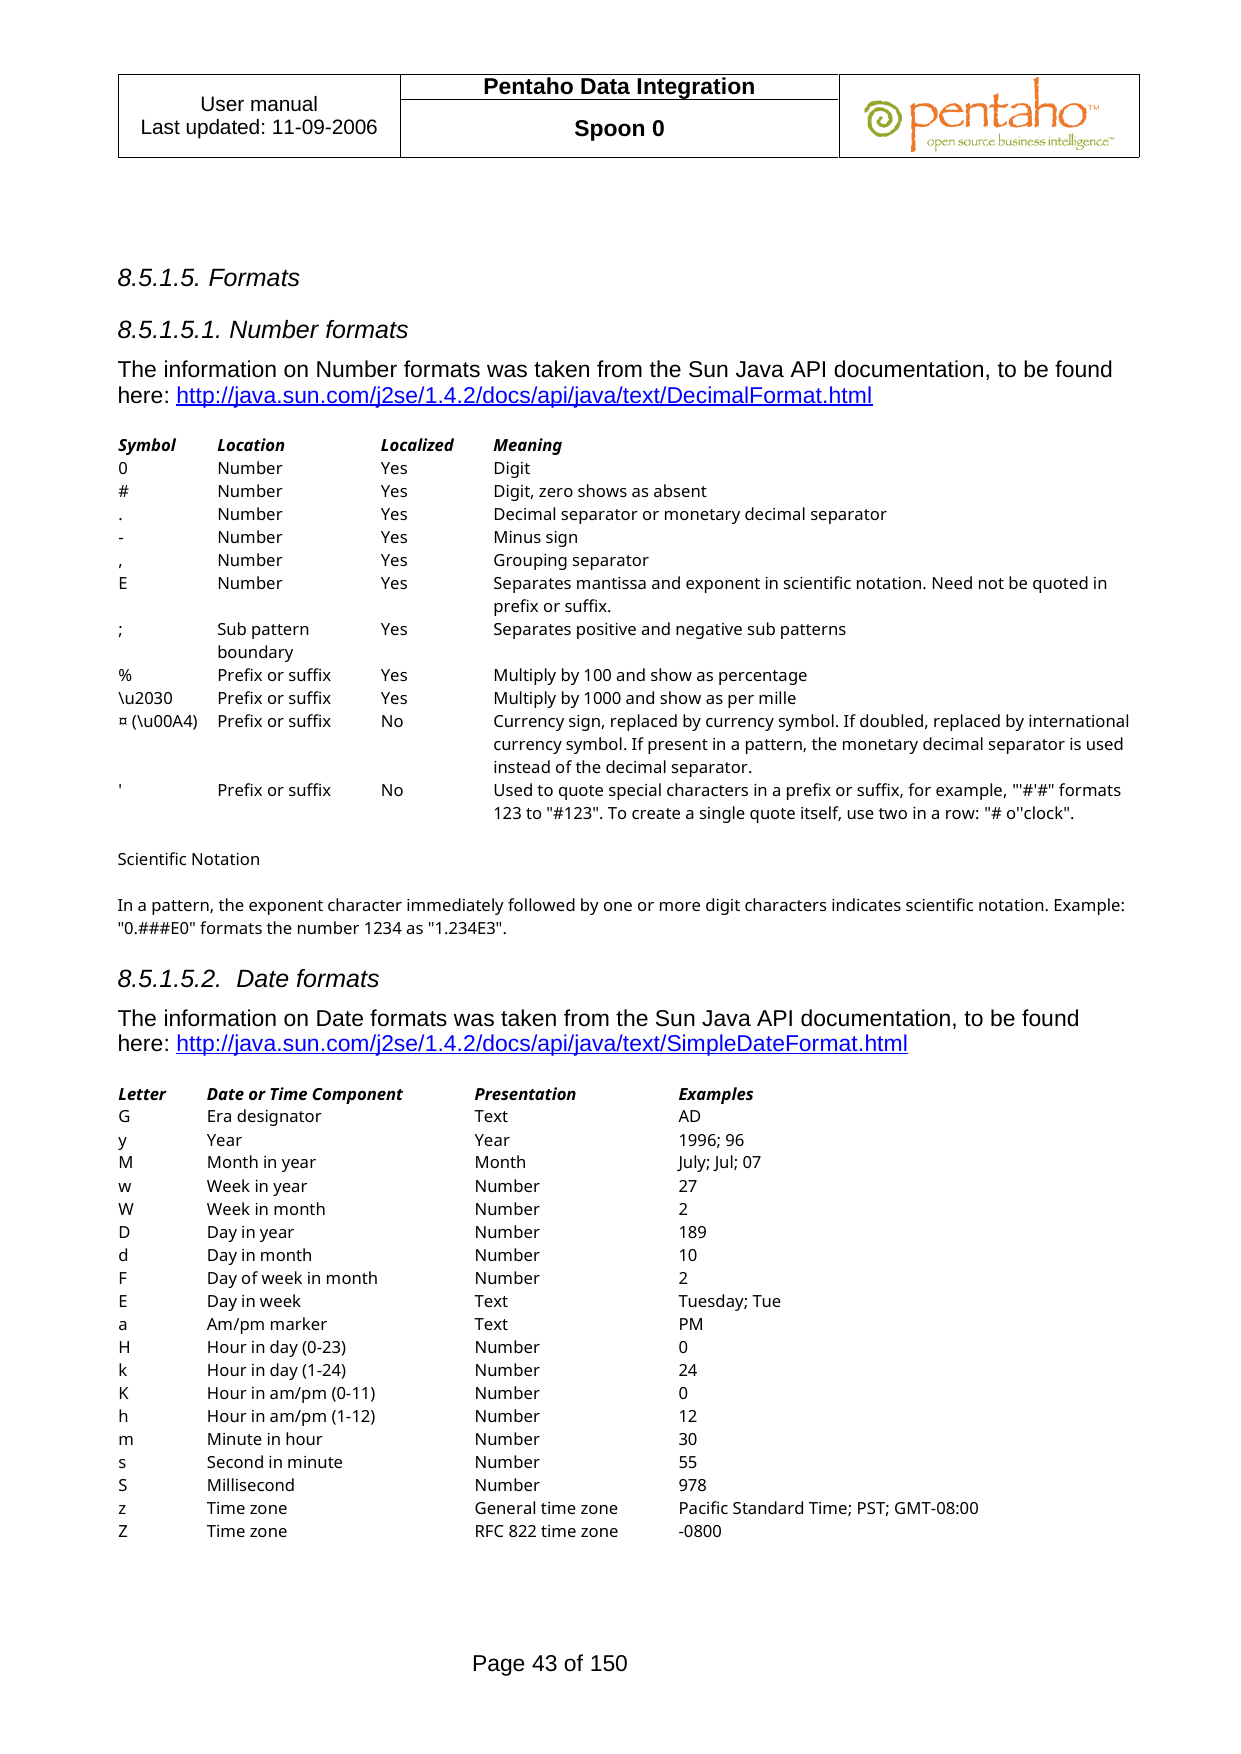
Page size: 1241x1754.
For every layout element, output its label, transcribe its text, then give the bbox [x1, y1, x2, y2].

table_cell Yes [381, 664, 493, 687]
table_cell PM [678, 1312, 1082, 1335]
table_cell D [118, 1220, 207, 1243]
text Scientific Notation [117, 848, 1137, 871]
table_cell Number [217, 549, 381, 571]
table_cell w [118, 1174, 207, 1197]
table_cell Minute in hour [207, 1427, 474, 1450]
table_cell Pacific Standard Time; PST; GMT-08:00 [678, 1496, 1082, 1519]
text In a pattern, the exponent character immediately followed by one or more digit characters indicates scientific notation. Example: "0.###E0" formats the number 1234 as "1.234E3". [117, 894, 1137, 940]
table_cell AD [678, 1105, 1082, 1128]
table_cell Sub pattern boundary [217, 618, 381, 663]
table_cell 2 [678, 1197, 1082, 1220]
table_cell k [118, 1358, 207, 1381]
table_cell Number [474, 1197, 678, 1220]
table_cell K [118, 1381, 207, 1404]
table_cell Number [474, 1266, 678, 1289]
table_cell Millisecond [207, 1473, 474, 1496]
table_cell General time zone [474, 1496, 678, 1519]
table_header Date or Time Component [207, 1082, 474, 1105]
table_cell Day in month [207, 1243, 474, 1266]
table_cell Day in year [207, 1220, 474, 1243]
table_cell Number [474, 1404, 678, 1427]
table_cell Hour in day (0-23) [207, 1335, 474, 1358]
table_cell 24 [678, 1358, 1082, 1381]
table_cell Day in week [207, 1289, 474, 1312]
table_cell Hour in am/pm (1-12) [207, 1404, 474, 1427]
table_cell Am/pm marker [207, 1312, 474, 1335]
text The information on Number formats was taken from the Sun Java API documentation, to be found here: http://java.sun.com/j2se/1.4.2/docs/api/java/text/DecimalFormat.html [117, 357, 1137, 408]
table_cell Number [217, 571, 381, 617]
table_cell d [118, 1243, 207, 1266]
table_cell Number [474, 1358, 678, 1381]
table_cell \u2030 [118, 687, 217, 709]
table_cell M [118, 1151, 207, 1174]
table_cell Tuesday; Tue [678, 1289, 1082, 1312]
table_cell z [118, 1496, 207, 1519]
table_cell E [118, 571, 217, 617]
table_cell Prefix or suffix [217, 687, 381, 709]
table_cell Year [474, 1128, 678, 1151]
table_header Meaning [493, 433, 1131, 456]
table_cell 30 [678, 1427, 1082, 1450]
table_cell Grouping separator [493, 549, 1131, 571]
table_cell H [118, 1335, 207, 1358]
subtitle Number formats [117, 316, 1137, 344]
table_cell Number [474, 1243, 678, 1266]
table_cell Yes [381, 479, 493, 502]
table_cell 0 [678, 1381, 1082, 1404]
table_cell Number [474, 1220, 678, 1243]
table_cell -0800 [678, 1519, 1082, 1542]
table_cell Text [474, 1312, 678, 1335]
table_cell Text [474, 1289, 678, 1312]
table_cell Day of week in month [207, 1266, 474, 1289]
table_cell 0 [118, 456, 217, 479]
table_cell Number [217, 456, 381, 479]
table_cell E [118, 1289, 207, 1312]
table_cell Time zone [207, 1496, 474, 1519]
table_cell Week in year [207, 1174, 474, 1197]
table_cell No [381, 710, 493, 779]
table_cell # [118, 479, 217, 502]
table_header Examples [678, 1082, 1082, 1105]
table_cell % [118, 664, 217, 687]
table_cell Number [474, 1450, 678, 1473]
table_cell 27 [678, 1174, 1082, 1197]
table_cell Yes [381, 525, 493, 548]
table_cell - [118, 525, 217, 548]
table_cell Separates mantissa and exponent in scientific notation. Need not be quoted in prefix or suffix. [493, 571, 1131, 617]
table_header Presentation [474, 1082, 678, 1105]
subtitle Formats [117, 263, 1137, 291]
table_cell Multiply by 100 and show as percentage [493, 664, 1131, 687]
table_cell Number [474, 1427, 678, 1450]
table_cell Separates positive and negative sub patterns [493, 618, 1131, 663]
table_cell ; [118, 618, 217, 663]
table_cell . [118, 503, 217, 525]
table_cell a [118, 1312, 207, 1335]
table_cell Prefix or suffix [217, 710, 381, 779]
table_cell Text [474, 1105, 678, 1128]
table_cell Number [217, 479, 381, 502]
table_cell Yes [381, 618, 493, 663]
table_cell Yes [381, 549, 493, 571]
table_cell Era designator [207, 1105, 474, 1128]
table_cell Digit [493, 456, 1131, 479]
table_cell Year [207, 1128, 474, 1151]
table_cell W [118, 1197, 207, 1220]
table_cell Number [474, 1335, 678, 1358]
table_cell Prefix or suffix [217, 779, 381, 825]
table_cell 189 [678, 1220, 1082, 1243]
table_cell Month [474, 1151, 678, 1174]
table_cell Decimal separator or monetary decimal separator [493, 503, 1131, 525]
table_cell 55 [678, 1450, 1082, 1473]
subtitle Date formats [117, 965, 1137, 993]
table_cell Currency sign, replaced by currency symbol. If doubled, replaced by international currency symbol. If present in a pattern, the monetary decimal separator is used instead of the decimal separator. [493, 710, 1131, 779]
table_cell Second in minute [207, 1450, 474, 1473]
table_cell Yes [381, 687, 493, 709]
table_cell Number [474, 1381, 678, 1404]
table_header Location [217, 433, 381, 456]
table_cell July; Jul; 07 [678, 1151, 1082, 1174]
table_header Symbol [118, 433, 217, 456]
table_cell ' [118, 779, 217, 825]
table_cell m [118, 1427, 207, 1450]
table_cell 978 [678, 1473, 1082, 1496]
table_cell Used to quote special characters in a prefix or suffix, for example, "'#'#" formats 123 to "#123". To create a single quote itself, use two in a row: "# o''clock". [493, 779, 1131, 825]
table_cell Multiply by 1000 and show as per mille [493, 687, 1131, 709]
table_cell y [118, 1128, 207, 1151]
table_cell Prefix or suffix [217, 664, 381, 687]
table_cell F [118, 1266, 207, 1289]
table_cell Minus sign [493, 525, 1131, 548]
table_cell Number [474, 1473, 678, 1496]
table_cell RFC 822 time zone [474, 1519, 678, 1542]
table_cell 1996; 96 [678, 1128, 1082, 1151]
table_cell Time zone [207, 1519, 474, 1542]
table_cell 0 [678, 1335, 1082, 1358]
table_cell Number [474, 1174, 678, 1197]
table_cell Yes [381, 503, 493, 525]
table_cell s [118, 1450, 207, 1473]
table_cell Yes [381, 571, 493, 617]
table_cell S [118, 1473, 207, 1496]
table_cell No [381, 779, 493, 825]
text The information on Date formats was taken from the Sun Java API documentation, to be found here: http://java.sun.com/j2se/1.4.2/docs/api/java/text/SimpleDateFormat.html [117, 1005, 1137, 1056]
table_cell Hour in am/pm (0-11) [207, 1381, 474, 1404]
table_cell Number [217, 525, 381, 548]
table_cell 10 [678, 1243, 1082, 1266]
table_cell G [118, 1105, 207, 1128]
table_cell Month in year [207, 1151, 474, 1174]
table_cell ¤ (\u00A4) [118, 710, 217, 779]
table_cell Week in month [207, 1197, 474, 1220]
table_cell 12 [678, 1404, 1082, 1427]
table_cell 2 [678, 1266, 1082, 1289]
table_cell Z [118, 1519, 207, 1542]
table_header Letter [118, 1082, 207, 1105]
table_header Localized [381, 433, 493, 456]
table_cell Number [217, 503, 381, 525]
table_cell h [118, 1404, 207, 1427]
table_cell , [118, 549, 217, 571]
table_cell Yes [381, 456, 493, 479]
table_cell Digit, zero shows as absent [493, 479, 1131, 502]
table_cell Hour in day (1-24) [207, 1358, 474, 1381]
